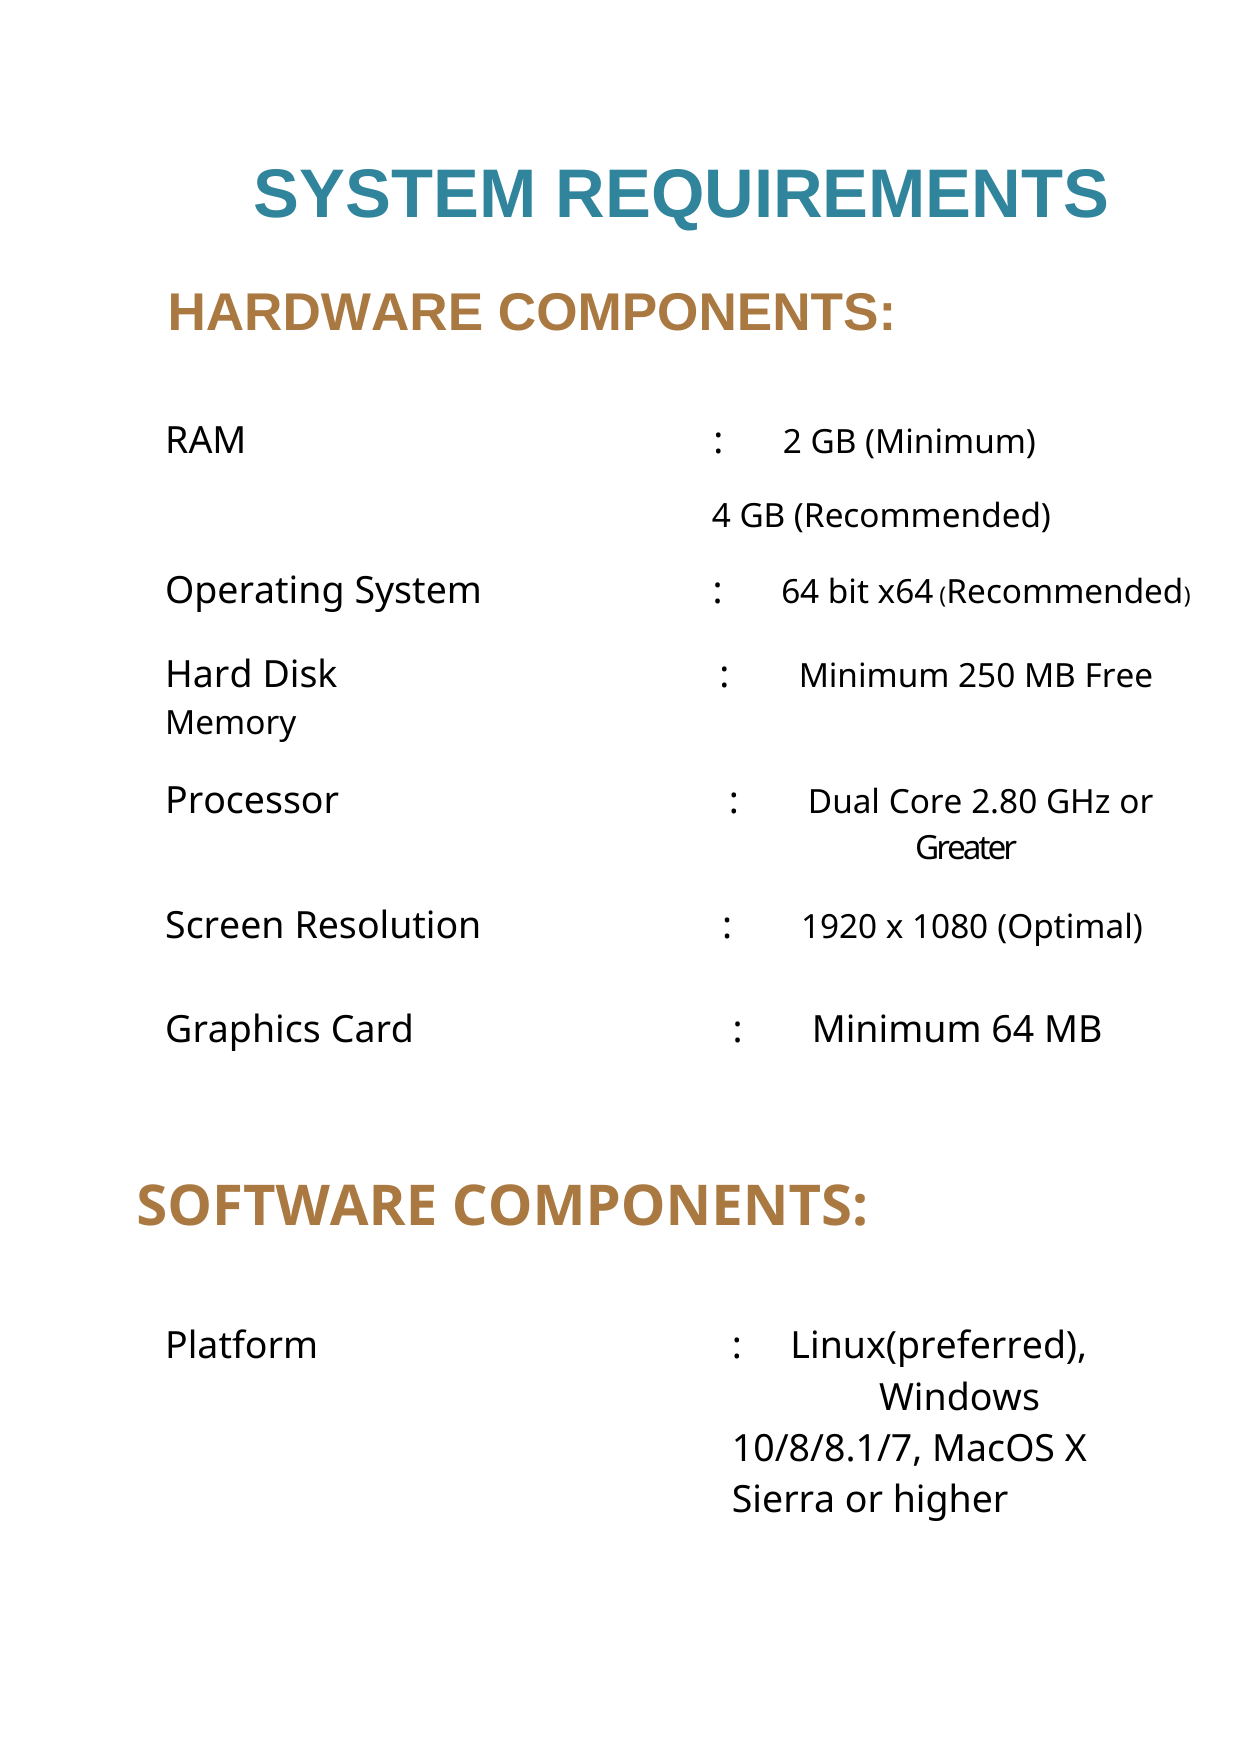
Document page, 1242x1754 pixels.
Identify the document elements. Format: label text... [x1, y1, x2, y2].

text Processor : Dual Core 2.80 GHz or Greater [165, 773, 1198, 869]
text HARDWARE COMPONENTS: [87, 281, 1198, 342]
text Hard Disk : Minimum 250 MB Free Memory [165, 648, 1198, 744]
text RAM : 2 GB (Minimum) [165, 413, 1198, 464]
text SYSTEM REQUIREMENTS [165, 153, 1198, 232]
text Screen Resolution : 1920 x 1080 (Optimal) [165, 899, 1198, 950]
text Graphics Card : Minimum 64 MB [165, 1002, 1198, 1053]
text SOFTWARE COMPONENTS: [87, 1165, 1198, 1241]
text Operating System : 64 bit x64 (Recommended) [165, 563, 1198, 614]
subtitle 4 GB (Recommended) [712, 492, 1198, 537]
text Platform : Linux(preferred), Windows 10/8/8.1/7, MacOS X Sierra or higher [165, 1319, 1198, 1523]
